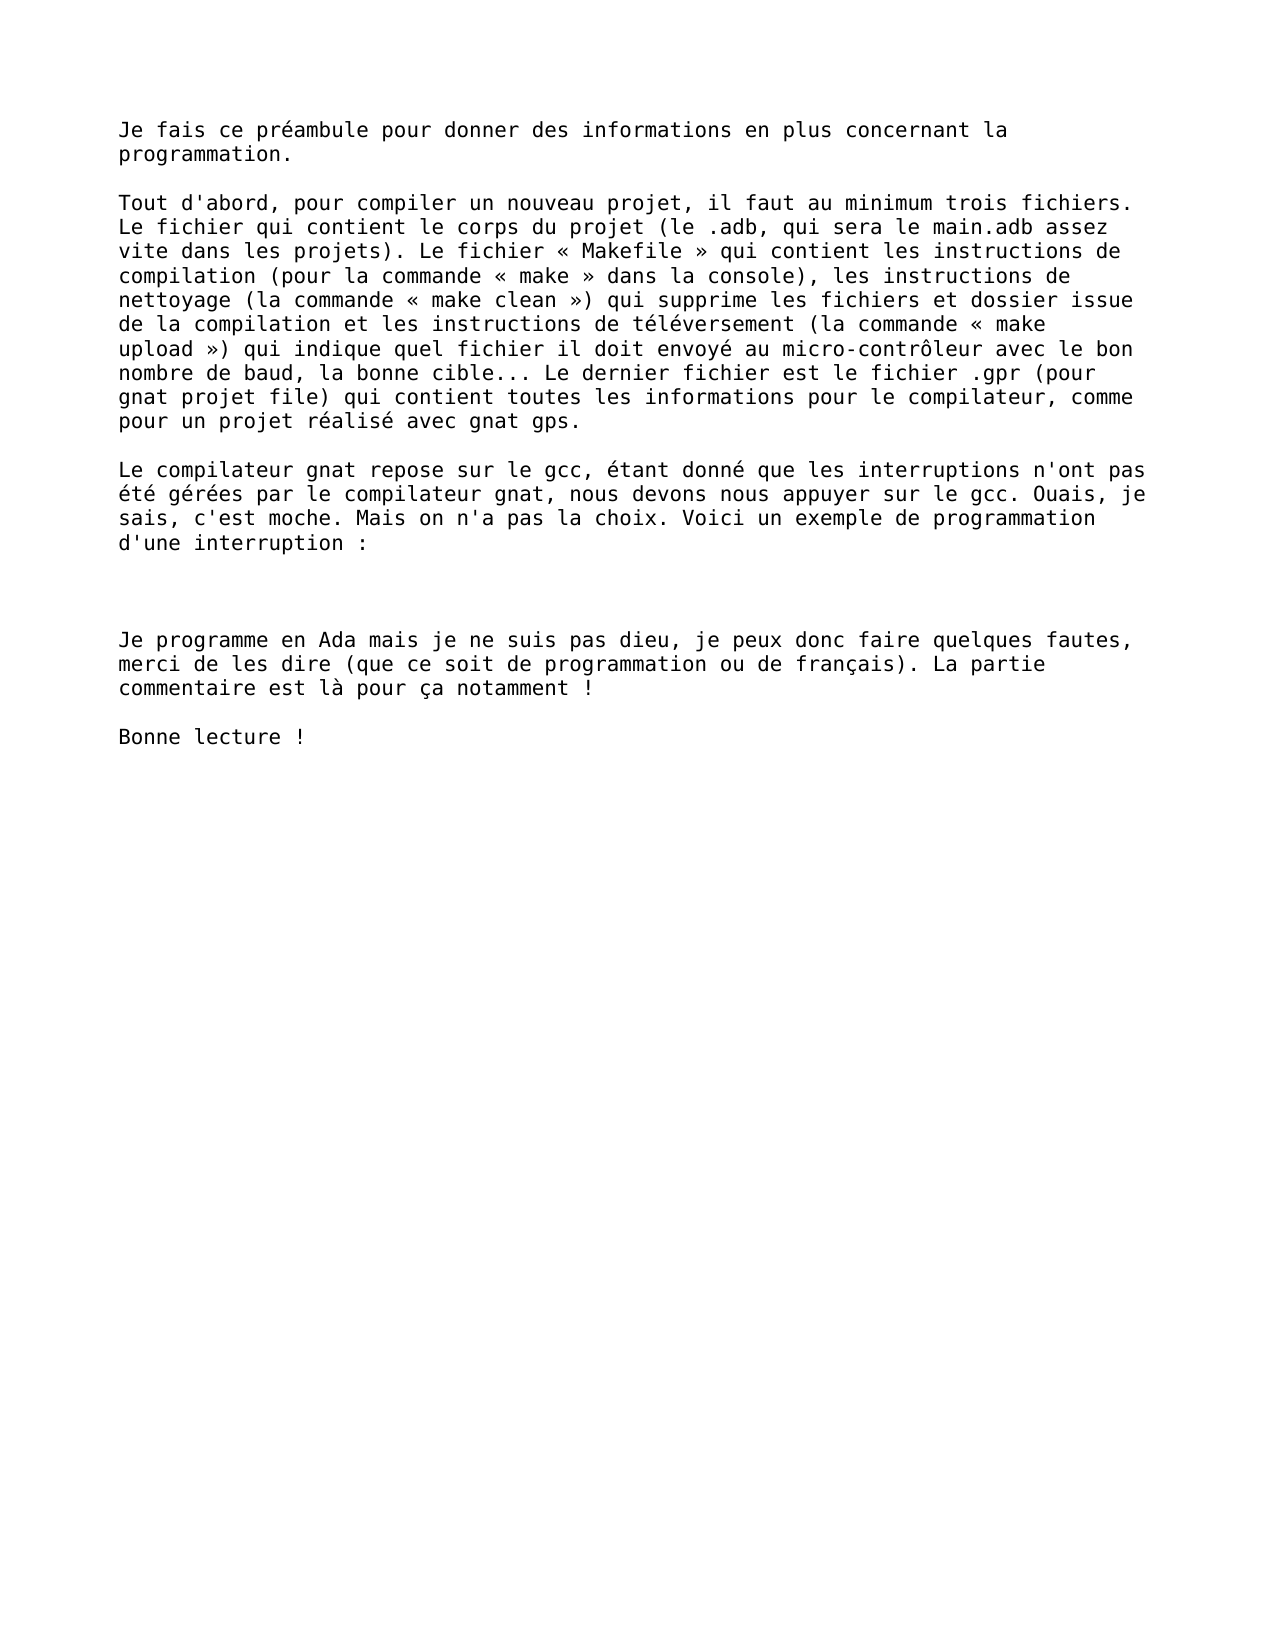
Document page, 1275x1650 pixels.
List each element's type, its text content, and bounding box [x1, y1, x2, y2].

text Je fais ce préambule pour donner des informations en plus concernant la programmation. [118, 118, 1157, 167]
text Bonne lecture ! [118, 725, 1157, 749]
text Le compilateur gnat repose sur le gcc, étant donné que les interruptions n'ont pas été gérées par le compilateur gnat, nous devons nous appuyer sur le gcc. Ouais, je sais, c'est moche. Mais on n'a pas la choix. Voici un exemple de programmation d'une interruption : [118, 458, 1157, 555]
text Tout d'abord, pour compiler un nouveau projet, il faut au minimum trois fichiers. Le fichier qui contient le corps du projet (le .adb, qui sera le main.adb assez vite dans les projets). Le fichier « Makefile » qui contient les instructions de compilation (pour la commande « make » dans la console), les instructions de nettoyage (la commande « make clean ») qui supprime les fichiers et dossier issue de la compilation et les instructions de téléversement (la commande « make upload ») qui indique quel fichier il doit envoyé au micro-contrôleur avec le bon nombre de baud, la bonne cible... Le dernier fichier est le fichier .gpr (pour gnat projet file) qui contient toutes les informations pour le compilateur, comme pour un projet réalisé avec gnat gps. [118, 191, 1157, 434]
text Je programme en Ada mais je ne suis pas dieu, je peux donc faire quelques fautes, merci de les dire (que ce soit de programmation ou de français). La partie commentaire est là pour ça notamment ! [118, 628, 1157, 701]
